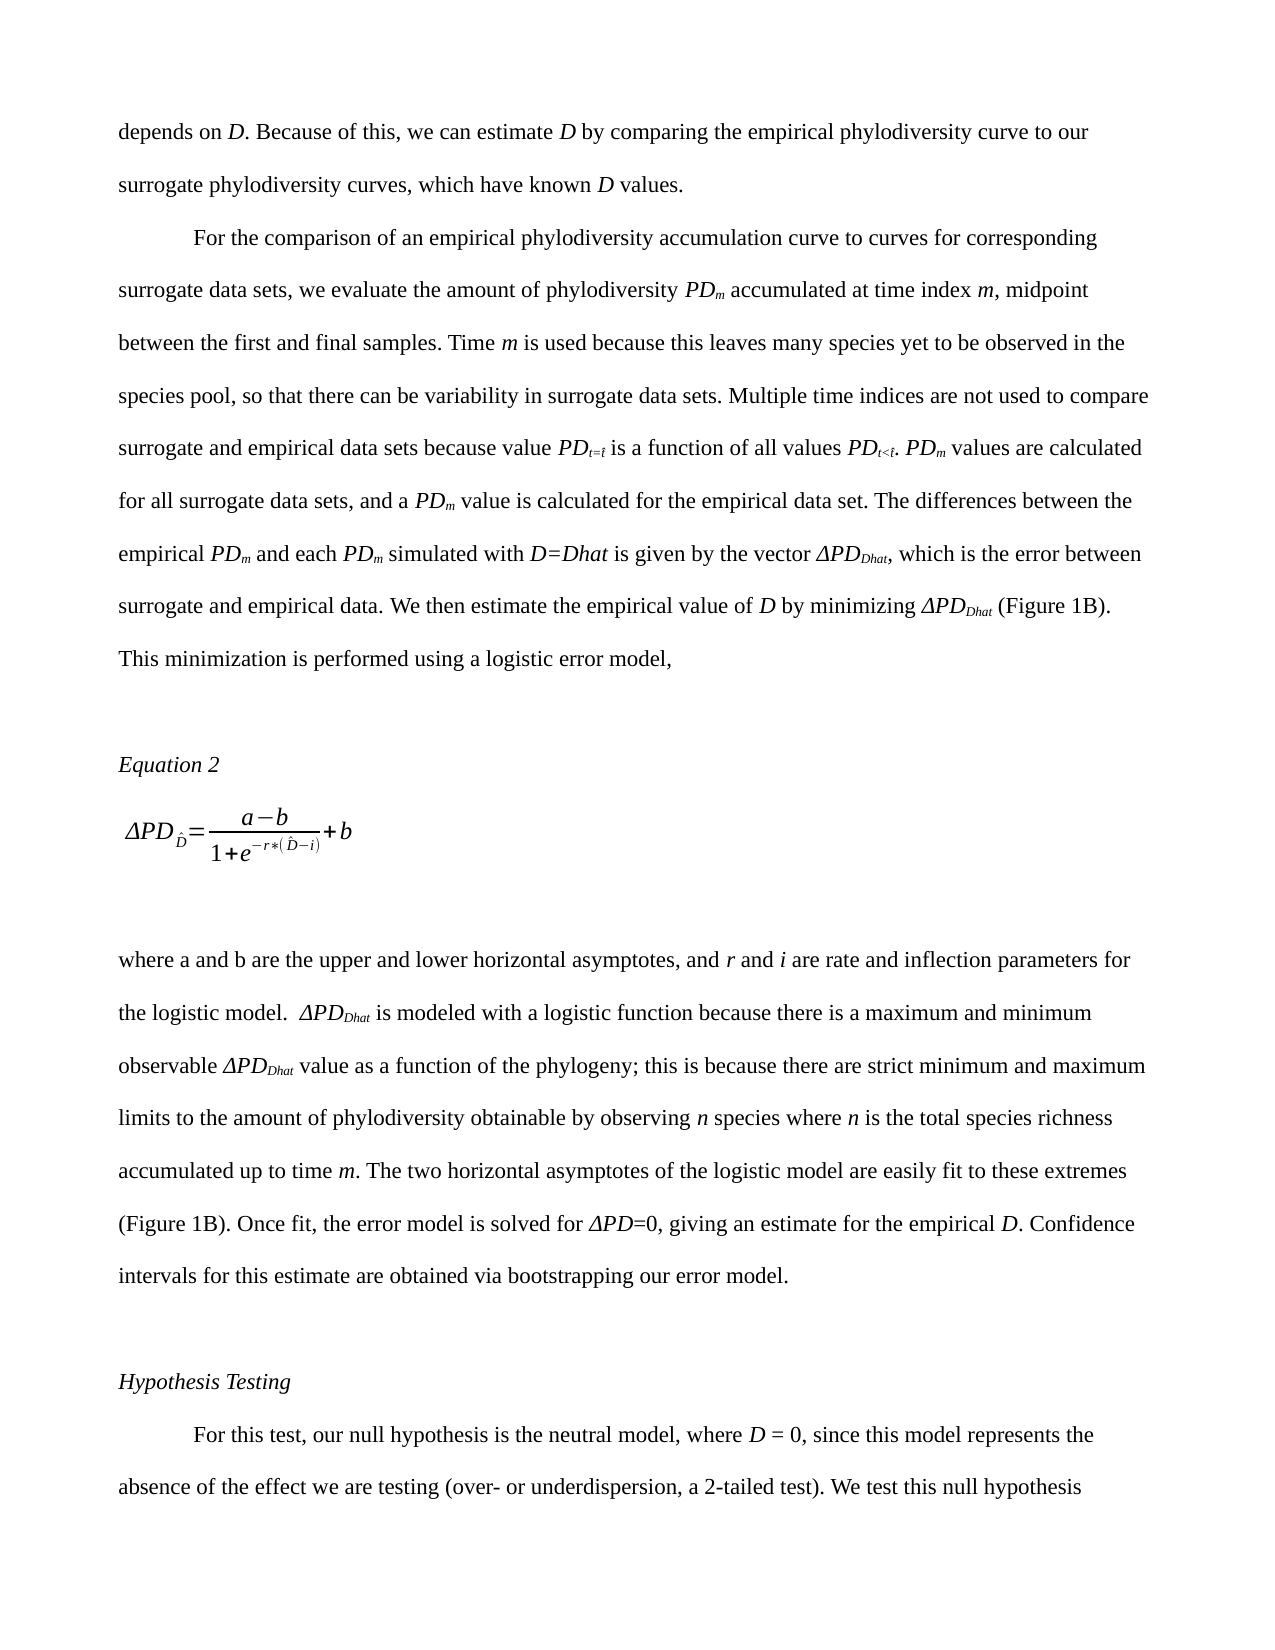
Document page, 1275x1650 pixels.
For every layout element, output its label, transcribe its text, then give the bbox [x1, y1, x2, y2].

text For the comparison of an empirical phylodiversity accumulation curve to curves for corresponding surrogate data sets, we evaluate the amount of phylodiversity PDm accumulated at time index m, midpoint between the first and final samples. Time m is used because this leaves many species yet to be observed in the species pool, so that there can be variability in surrogate data sets. Multiple time indices are not used to compare surrogate and empirical data sets because value PDt=t̂ is a function of all values PDt<t̂. PDm values are calculated for all surrogate data sets, and a PDm value is calculated for the empirical data set. The differences between the empirical PDm and each PDm simulated with D=Dhat is given by the vector ΔPDDhat, which is the error between surrogate and empirical data. We then estimate the empirical value of D by minimizing ΔPDDhat (Figure 1B). This minimization is performed using a logistic error model, [118, 223, 1157, 672]
subtitle Equation 2 [118, 751, 1157, 777]
text For this test, our null hypothesis is the neutral model, where D = 0, since this model represents the absence of the effect we are testing (over- or underdispersion, a 2-tailed test). We test this null hypothesis [118, 1421, 1157, 1500]
text where a and b are the upper and lower horizontal asymptotes, and r and i are rate and inflection parameters for the logistic model. ΔPDDhat is modeled with a logistic function because there is a maximum and minimum observable ΔPDDhat value as a function of the phylogeny; this is because there are strict minimum and maximum limits to the amount of phylodiversity obtainable by observing n species where n is the total species richness accumulated up to time m. The two horizontal asymptotes of the logistic model are easily fit to these extremes (Figure 1B). Once fit, the error model is solved for ΔPD=0, giving an estimate for the empirical D. Confidence intervals for this estimate are obtained via bootstrapping our error model. [118, 946, 1157, 1289]
text depends on D. Because of this, we can estimate D by comparing the empirical phylodiversity curve to our surrogate phylodiversity curves, which have known D values. [118, 118, 1157, 197]
subtitle Hypothesis Testing [118, 1368, 1157, 1394]
